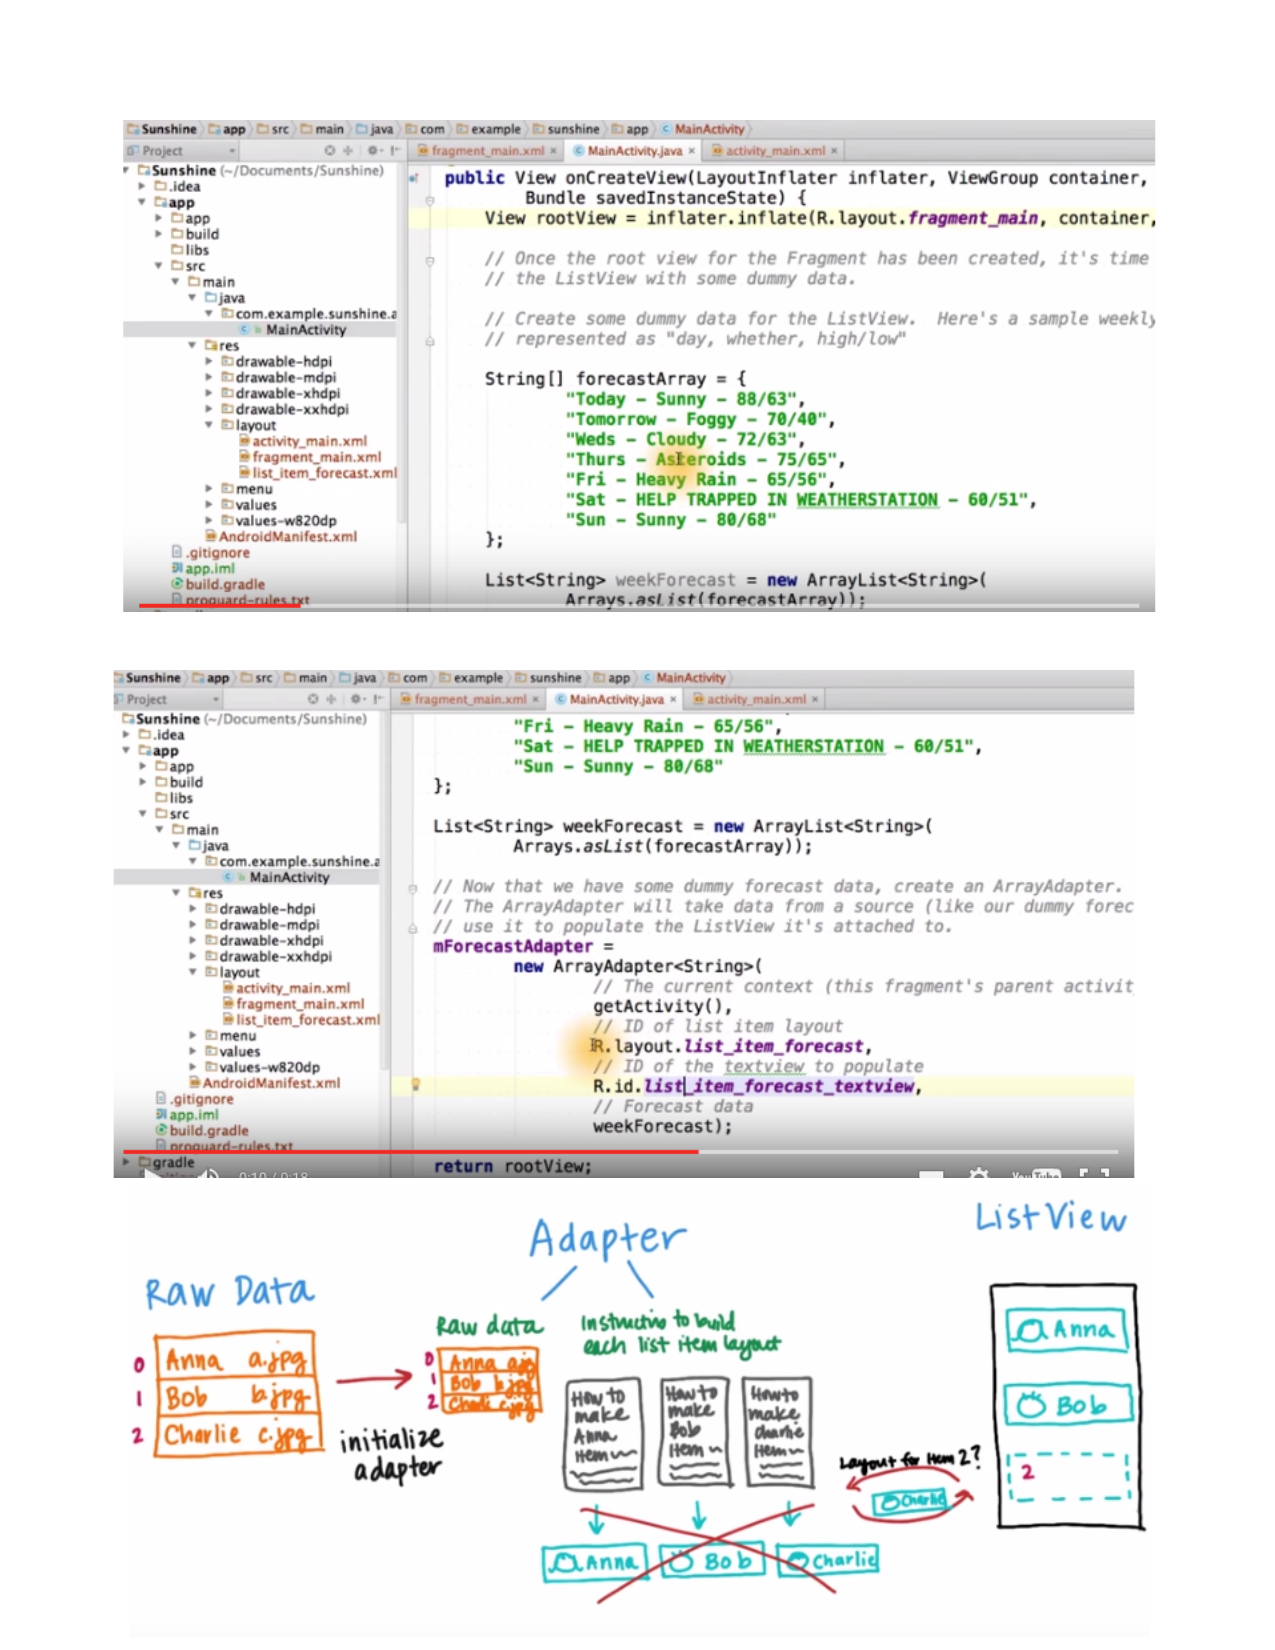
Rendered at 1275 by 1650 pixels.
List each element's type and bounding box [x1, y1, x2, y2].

picture [113, 1185, 1153, 1637]
picture [113, 670, 1153, 1178]
picture [122, 120, 1162, 612]
